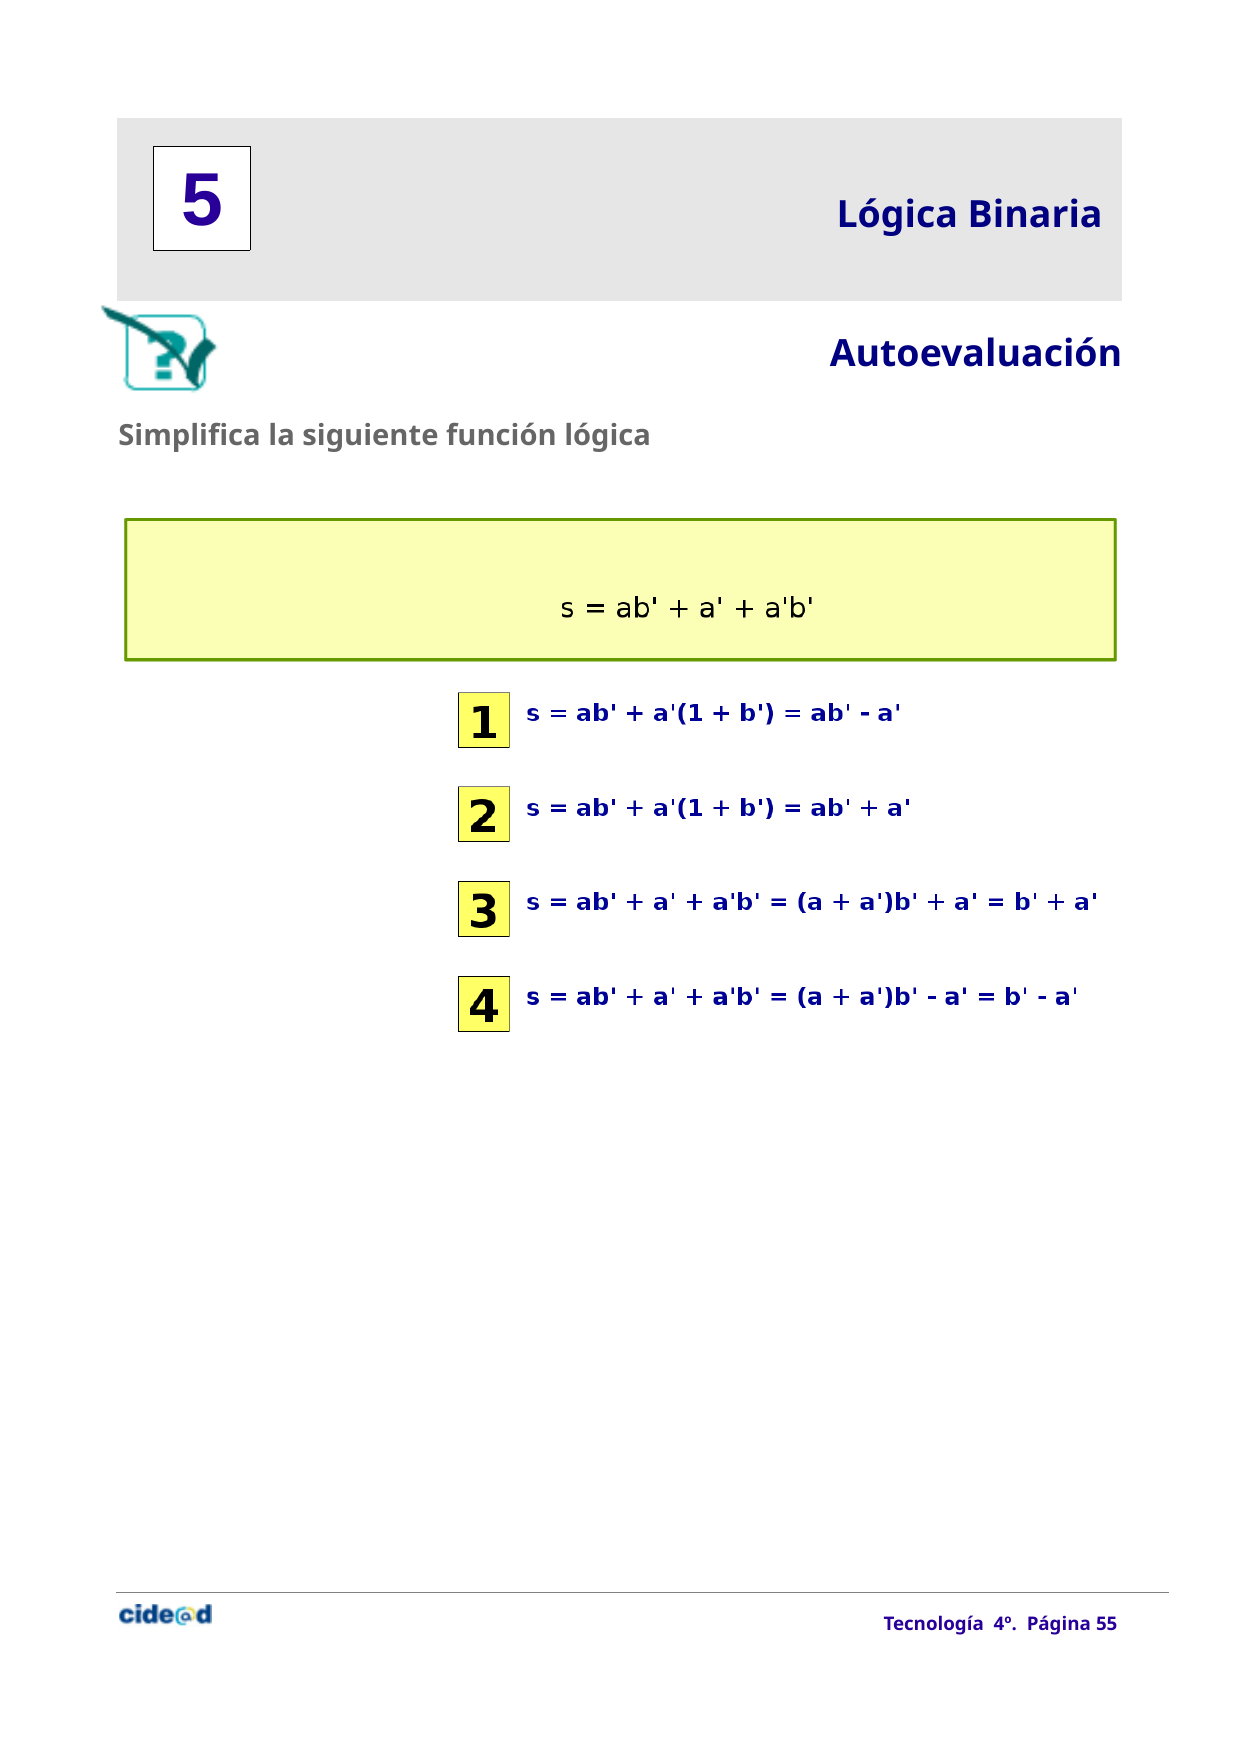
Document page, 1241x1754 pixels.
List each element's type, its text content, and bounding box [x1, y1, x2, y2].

picture [118, 1604, 212, 1627]
picture [100, 304, 221, 400]
title Autoevaluación [221, 326, 1122, 377]
subtitle Simplifica la siguiente función lógica [118, 414, 1122, 454]
picture [118, 510, 1123, 1041]
